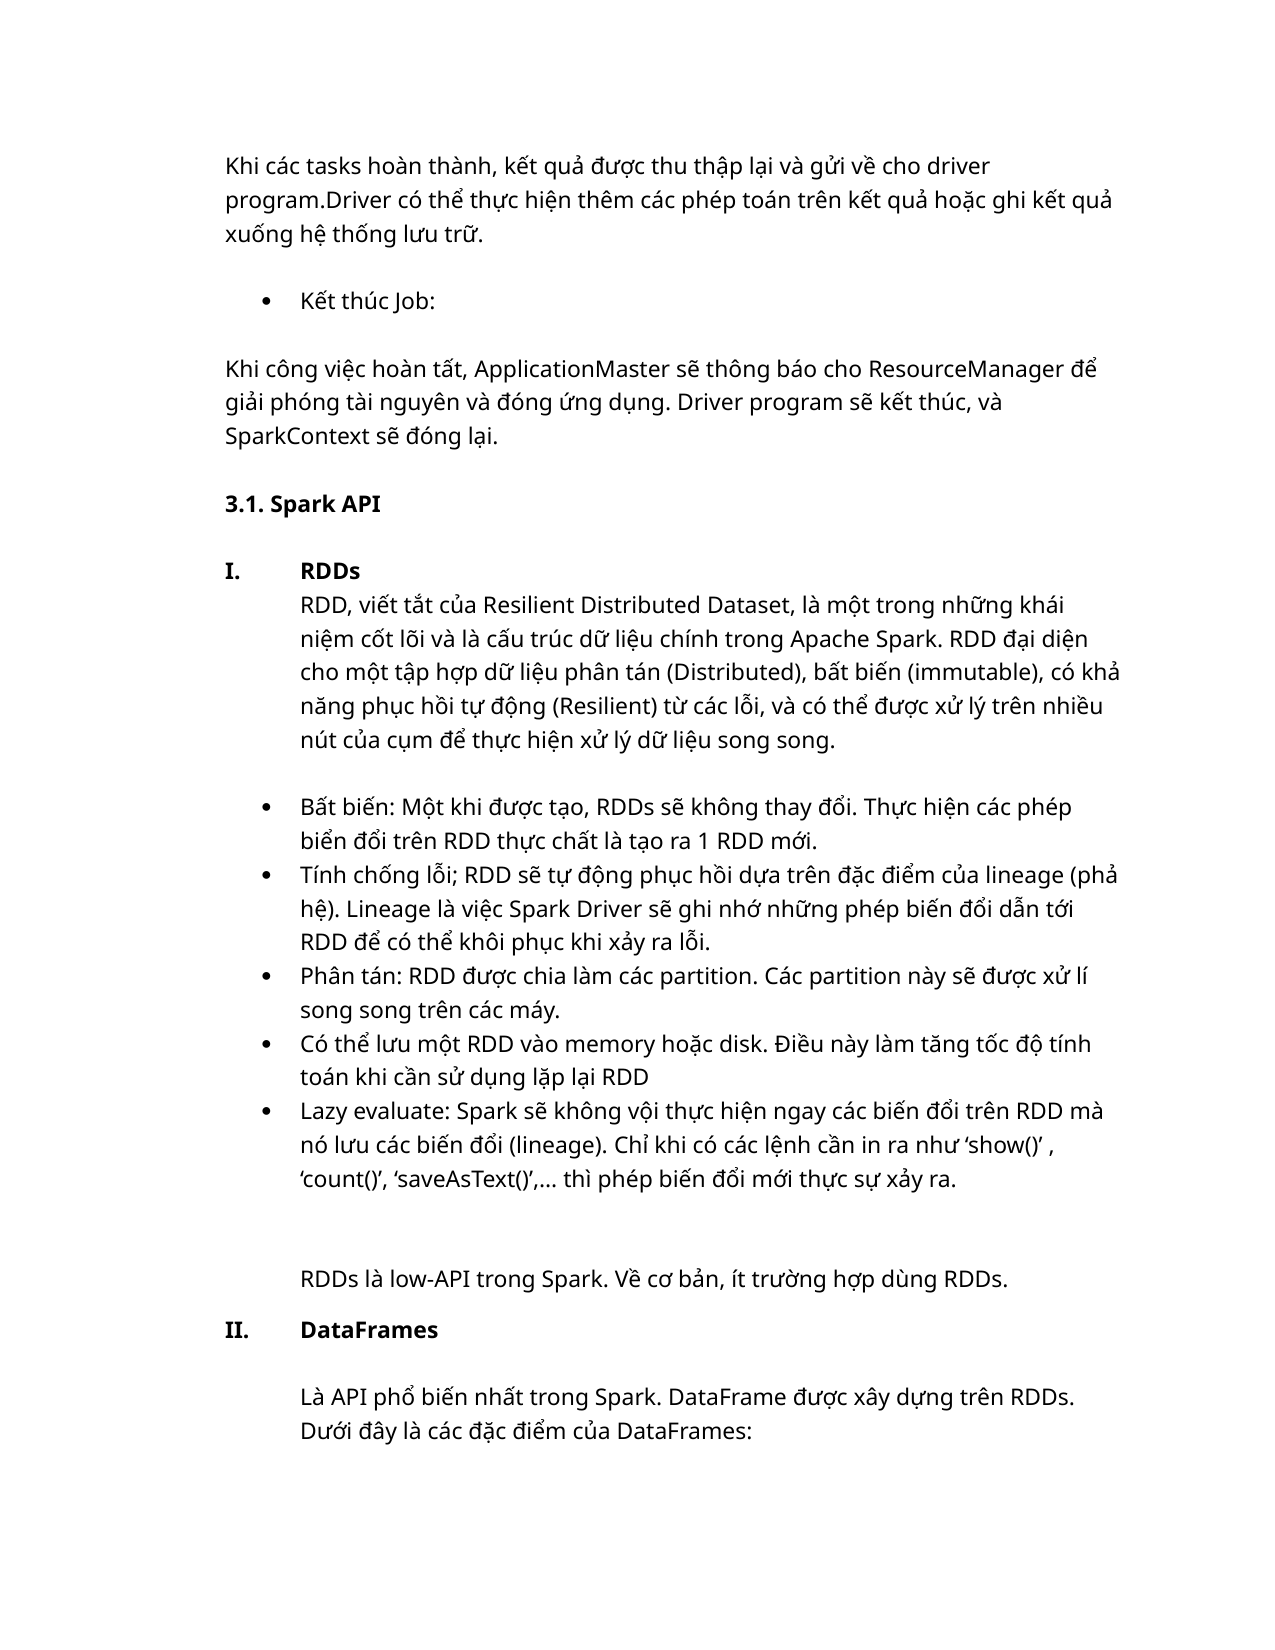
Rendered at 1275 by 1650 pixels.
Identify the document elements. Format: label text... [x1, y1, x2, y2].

list Tính chống lỗi; RDD sẽ tự động phục hồi dựa trên đặc điểm của lineage (phả hệ). Lineage là việc Spark Driver sẽ ghi nhớ những phép biến đổi dẫn tới RDD để có thể khôi phục khi xảy ra lỗi. [262, 859, 1125, 957]
list Khi công việc hoàn tất, ApplicationMaster sẽ thông báo cho ResourceManager để giải phóng tài nguyên và đóng ứng dụng. Driver program sẽ kết thúc, và SparkContext sẽ đóng lại. [225, 352, 1125, 451]
list Khi các tasks hoàn thành, kết quả được thu thập lại và gửi về cho driver program.Driver có thể thực hiện thêm các phép toán trên kết quả hoặc ghi kết quả xuống hệ thống lưu trữ. [225, 150, 1125, 249]
list RDDs [225, 555, 1125, 586]
list Kết thúc Job: [262, 285, 1125, 316]
list Có thể lưu một RDD vào memory hoặc disk. Điều này làm tăng tốc độ tính toán khi cần sử dụng lặp lại RDD [262, 1027, 1125, 1092]
list Là API phổ biến nhất trong Spark. DataFrame được xây dựng trên RDDs. Dưới đây là các đặc điểm của DataFrames: [300, 1381, 1125, 1446]
list DataFrames [225, 1314, 1125, 1345]
list Lazy evaluate: Spark sẽ không vội thực hiện ngay các biến đổi trên RDD mà nó lưu các biến đổi (lineage). Chỉ khi có các lệnh cần in ra như ‘show()’ , ‘count()’, ‘saveAsText()’,… thì phép biến đổi mới thực sự xảy ra. [262, 1095, 1125, 1194]
list Bất biến: Một khi được tạo, RDDs sẽ không thay đổi. Thực hiện các phép biển đổi trên RDD thực chất là tạo ra 1 RDD mới. [262, 791, 1125, 856]
list RDD, viết tắt của Resilient Distributed Dataset, là một trong những khái niệm cốt lõi và là cấu trúc dữ liệu chính trong Apache Spark. RDD đại diện cho một tập hợp dữ liệu phân tán (Distributed), bất biến (immutable), có khả năng phục hồi tự động (Resilient) từ các lỗi, và có thể được xử lý trên nhiều nút của cụm để thực hiện xử lý dữ liệu song song. [300, 589, 1125, 755]
text RDDs là low-API trong Spark. Về cơ bản, ít trường hợp dùng RDDs. [300, 1263, 1125, 1294]
list 3.1. Spark API [225, 487, 1125, 519]
list Phân tán: RDD được chia làm các partition. Các partition này sẽ được xử lí song song trên các máy. [262, 960, 1125, 1025]
